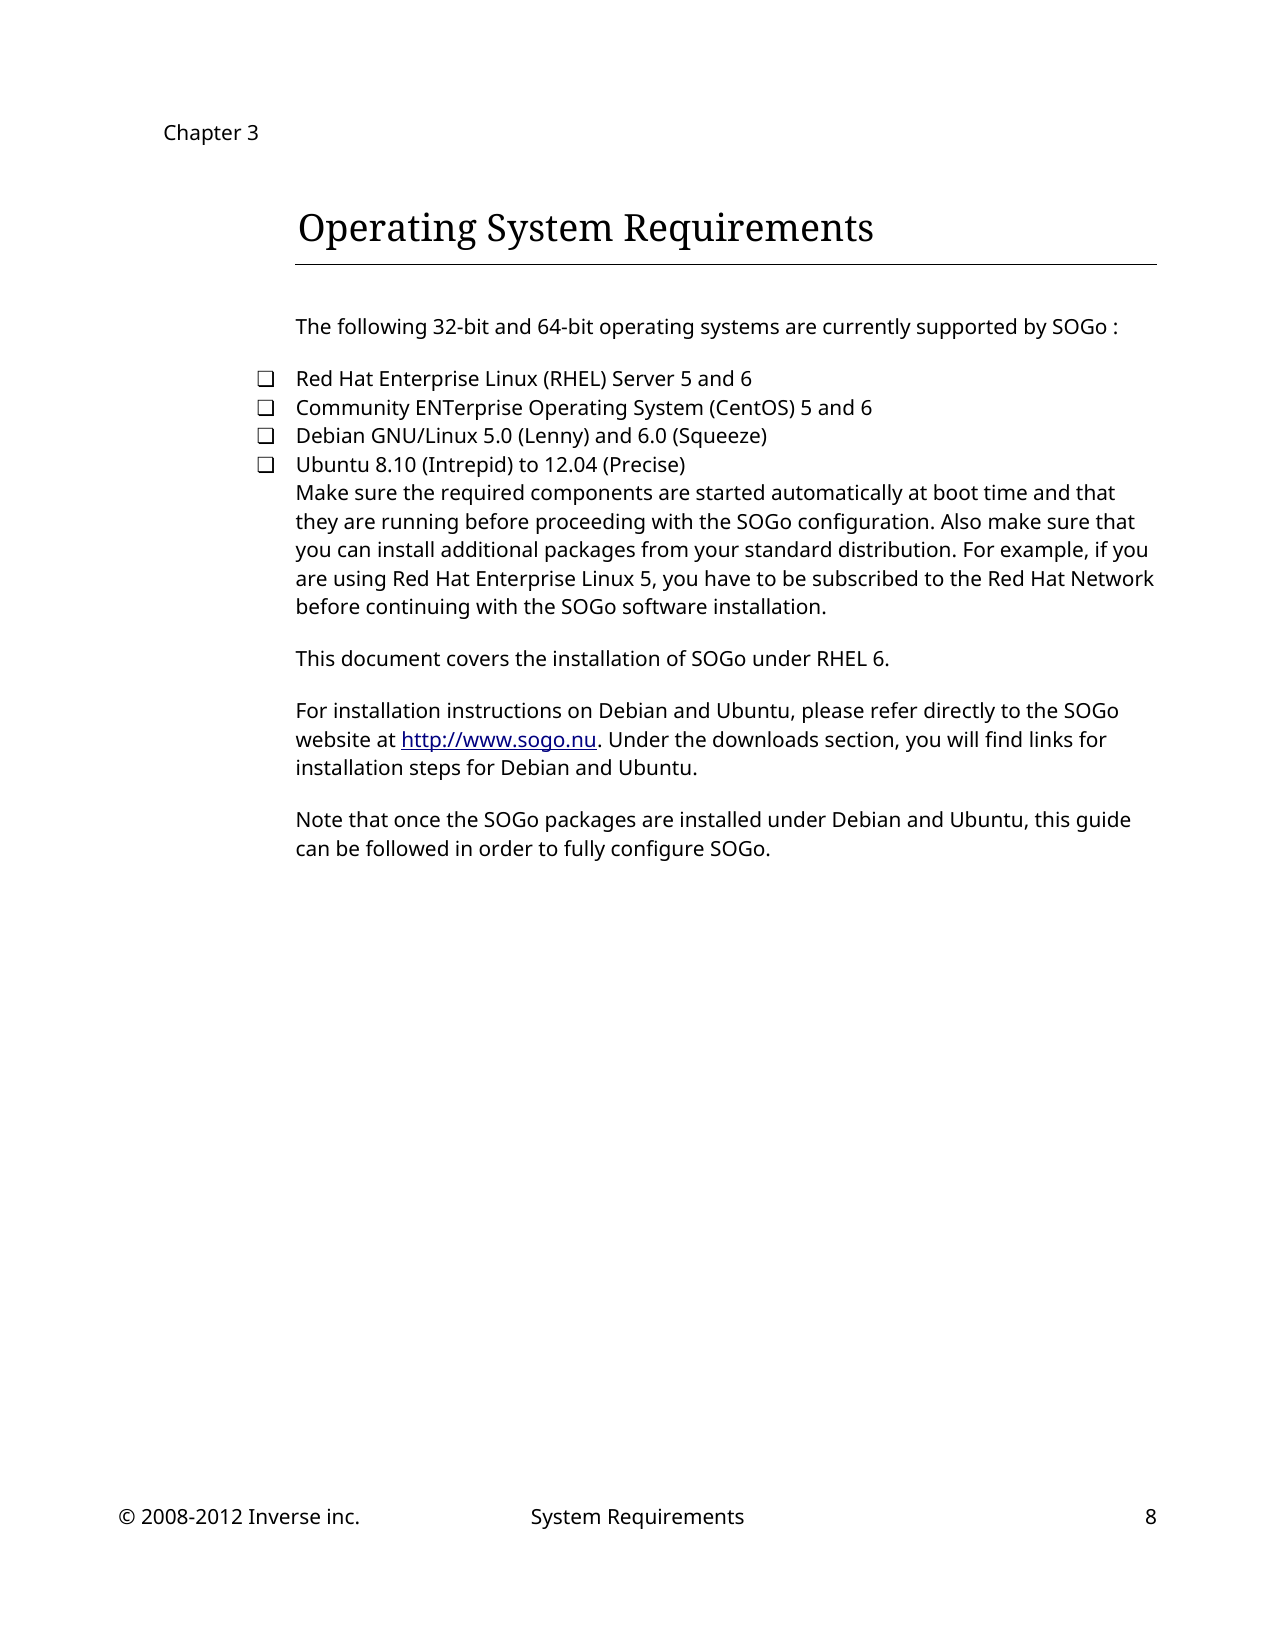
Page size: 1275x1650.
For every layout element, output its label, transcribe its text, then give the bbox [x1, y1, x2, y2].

text The following 32-bit and 64-bit operating systems are currently supported by SOGo : [295, 312, 1157, 341]
text For installation instructions on Debian and Ubuntu, please refer directly to the SOGo website at http://www.sogo.nu. Under the downloads section, you will find links for installation steps for Debian and Ubuntu. [295, 696, 1157, 782]
list ❏ Ubuntu 8.10 (Intrepid) to 12.04 (Precise) [256, 450, 1157, 478]
list ❏ Community ENTerprise Operating System (CentOS) 5 and 6 [256, 393, 1157, 421]
subtitle Operating System Requirements [295, 201, 1157, 264]
text This document covers the installation of SOGo under RHEL 6. [295, 644, 1157, 673]
list ❏ Debian GNU/Linux 5.0 (Lenny) and 6.0 (Squeeze) [256, 421, 1157, 450]
text Note that once the SOGo packages are installed under Debian and Ubuntu, this guide can be followed in order to fully configure SOGo. [295, 805, 1157, 862]
text Make sure the required components are started automatically at boot time and that they are running before proceeding with the SOGo configuration. Also make sure that you can install additional packages from your standard distribution. For example, if you are using Red Hat Enterprise Linux 5, you have to be subscribed to the Red Hat Network before continuing with the SOGo software installation. [295, 478, 1157, 621]
list ❏ Red Hat Enterprise Linux (RHEL) Server 5 and 6 [256, 364, 1157, 393]
